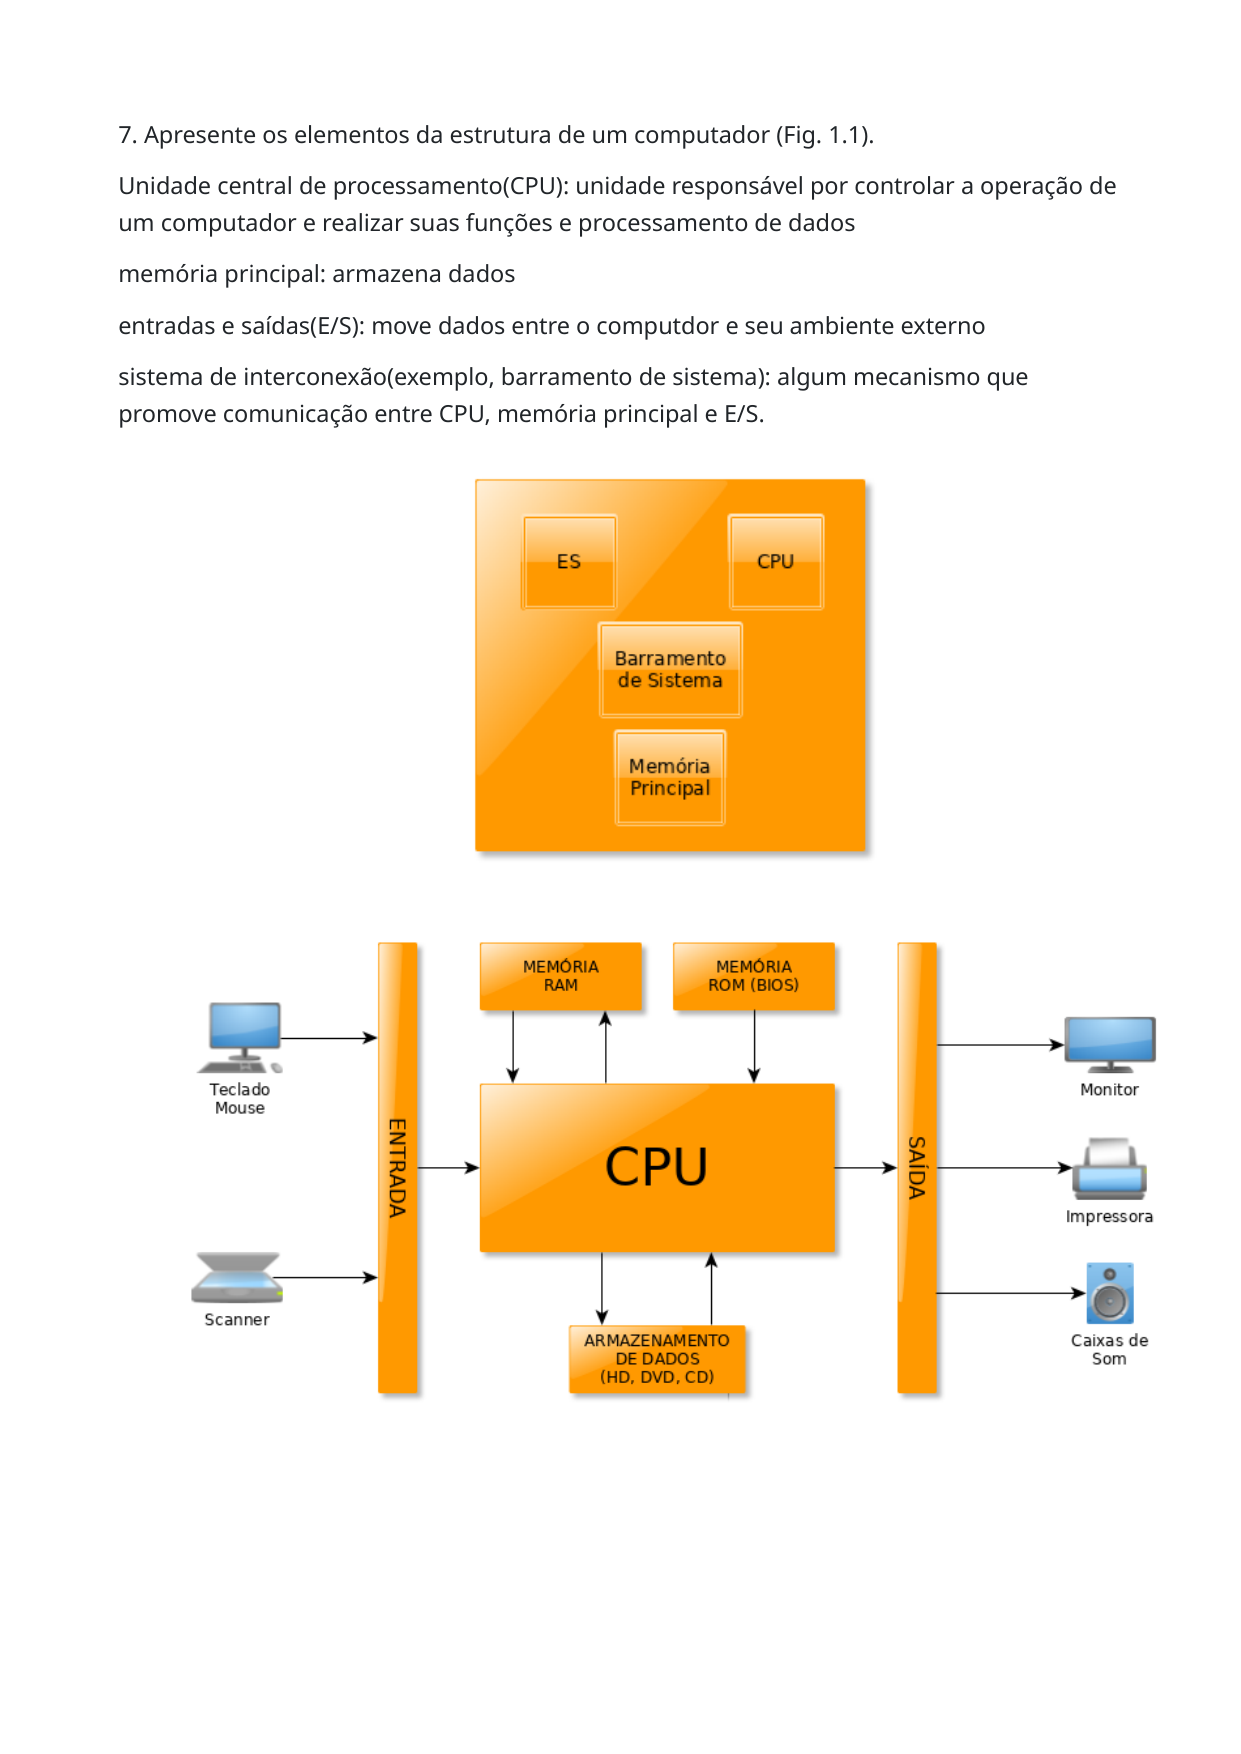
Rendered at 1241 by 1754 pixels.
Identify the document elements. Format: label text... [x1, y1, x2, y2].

text Unidade central de processamento(CPU): unidade responsável por controlar a operação de um computador e realizar suas funções e processamento de dados [118, 169, 1122, 238]
picture [452, 456, 889, 875]
text memória principal: armazena dados [118, 258, 1122, 289]
text 7. Apresente os elementos da estrutura de um computador (Fig. 1.1). [118, 118, 1122, 150]
text entradas e saídas(E/S): move dados entre o computdor e seu ambiente externo [118, 309, 1122, 341]
picture [172, 923, 1177, 1413]
text sistema de interconexão(exemplo, barramento de sistema): algum mecanismo que promove comunicação entre CPU, memória principal e E/S. [118, 360, 1122, 429]
